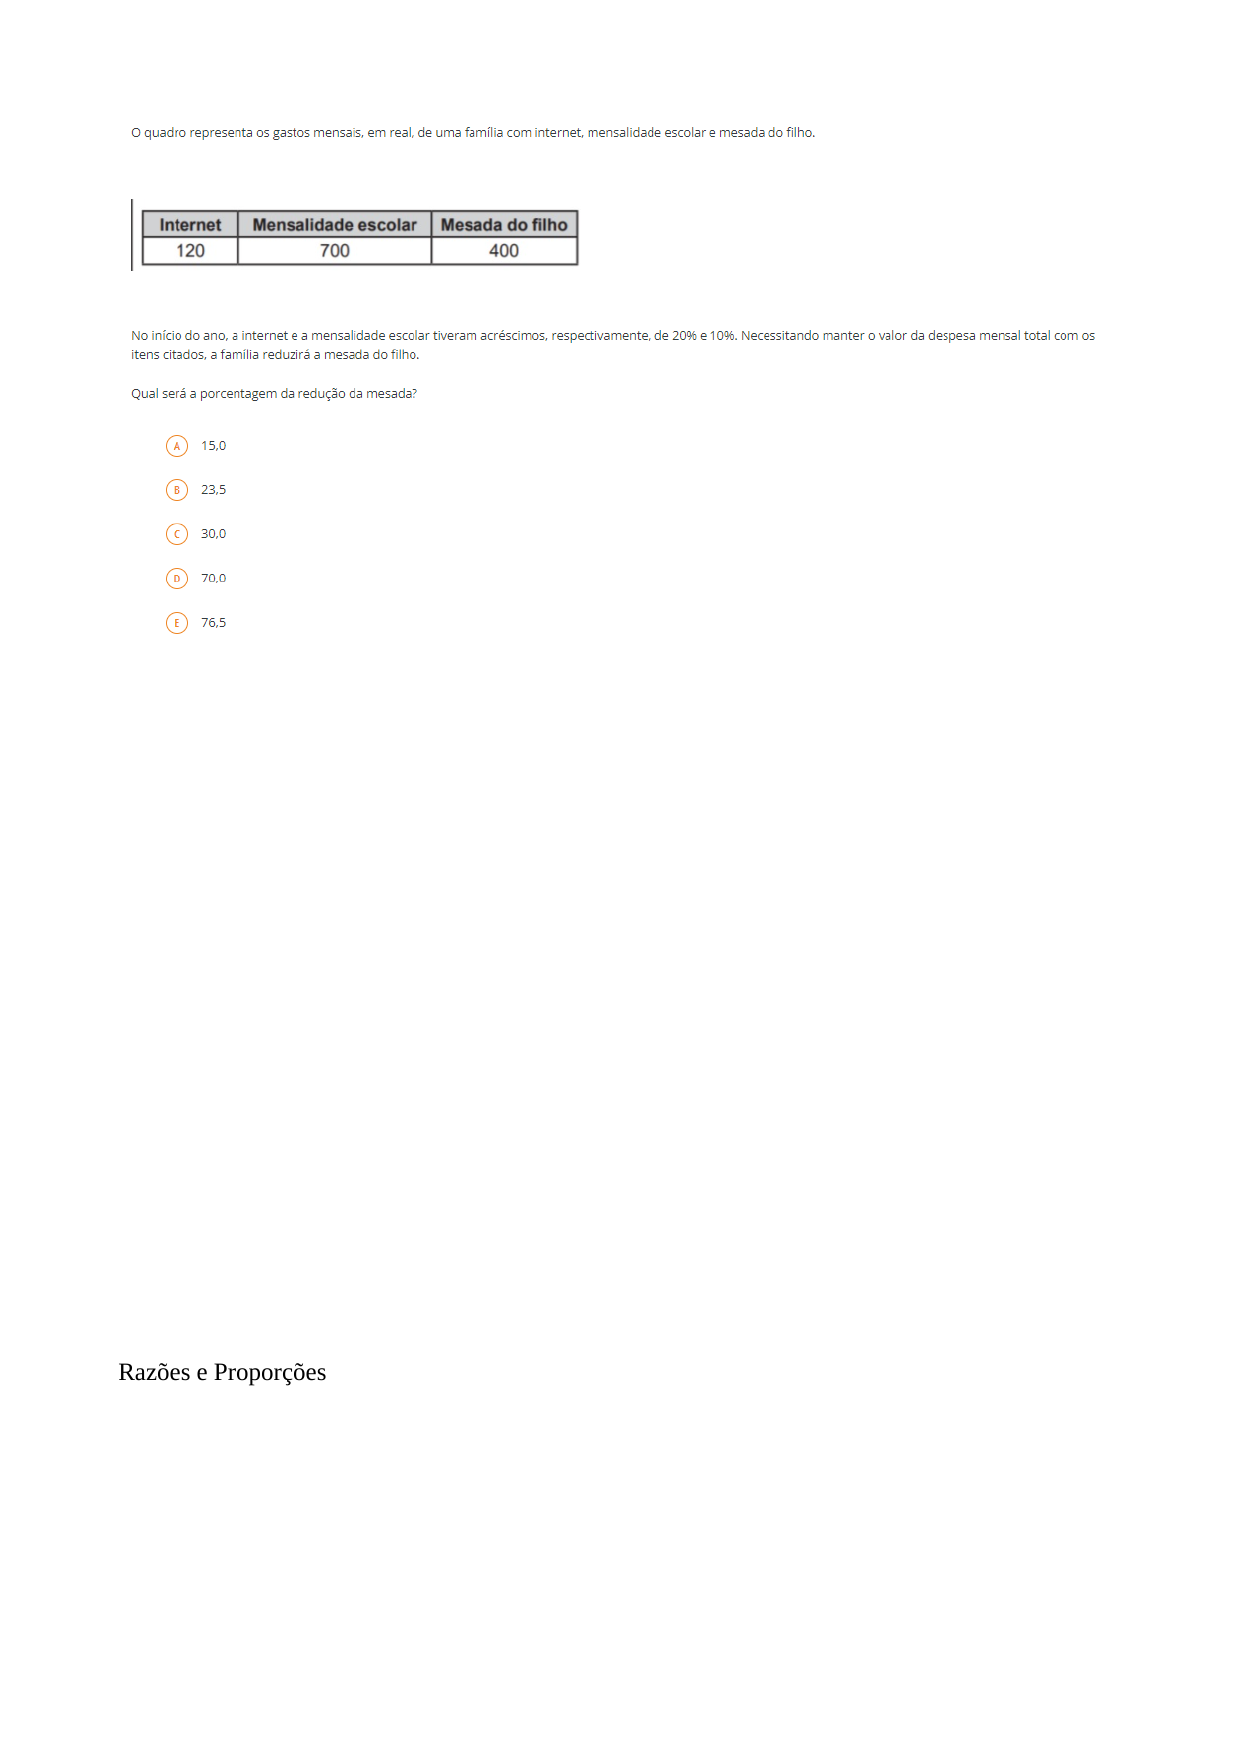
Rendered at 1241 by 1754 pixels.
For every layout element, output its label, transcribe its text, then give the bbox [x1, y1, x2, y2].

text Razões e Proporções [118, 1357, 1122, 1386]
picture [118, 118, 1123, 639]
